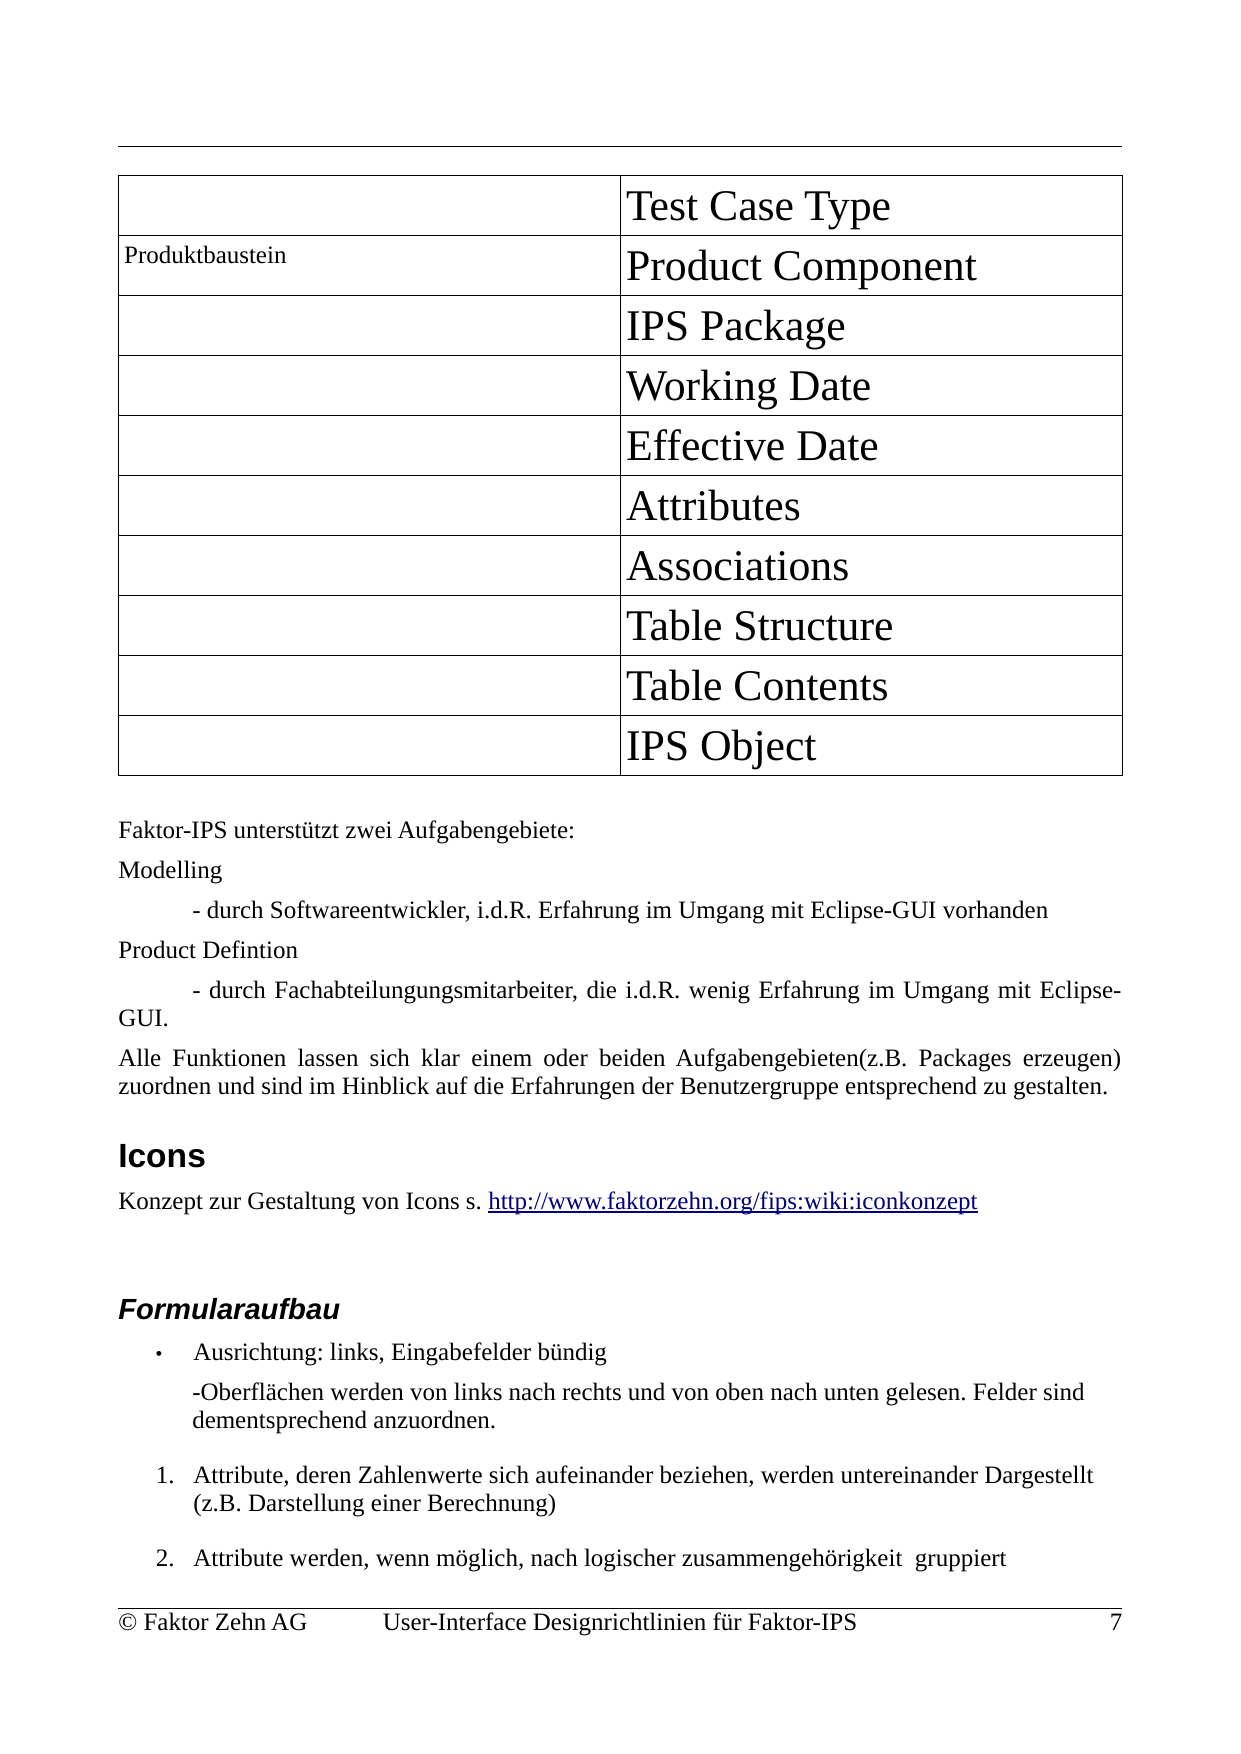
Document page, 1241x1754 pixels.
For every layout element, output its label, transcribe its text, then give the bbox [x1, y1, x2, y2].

table_cell Working Date [621, 356, 1122, 415]
subtitle Formularaufbau [118, 1293, 1122, 1325]
subtitle Icons [118, 1137, 1122, 1175]
table_cell [119, 296, 620, 355]
text - durch Fachabteilungungsmitarbeiter, die i.d.R. wenig Erfahrung im Umgang mit Eclipse-GUI. [118, 977, 1122, 1032]
table_cell Effective Date [621, 416, 1122, 475]
table_cell [119, 716, 620, 775]
text Product Defintion [118, 936, 1122, 964]
table_cell Table Contents [621, 656, 1122, 715]
text -Oberflächen werden von links nach rechts und von oben nach unten gelesen. Felder sind dementsprechend anzuordnen. [118, 1378, 1122, 1433]
table_cell [119, 596, 620, 655]
table_cell Product Component [621, 236, 1122, 295]
text Konzept zur Gestaltung von Icons s. http://www.faktorzehn.org/fips:wiki:iconkonzept [118, 1187, 1122, 1215]
list Ausrichtung: links, Eingabefelder bündig [156, 1338, 1122, 1366]
table_cell Attributes [621, 476, 1122, 535]
text Faktor-IPS unterstützt zwei Aufgabengebiete: [118, 816, 1122, 843]
table_cell [119, 656, 620, 715]
table_cell [119, 536, 620, 595]
text Modelling [118, 856, 1122, 884]
table_cell Test Case Type [621, 176, 1122, 235]
table_cell Associations [621, 536, 1122, 595]
table_cell IPS Package [621, 296, 1122, 355]
list Attribute, deren Zahlenwerte sich aufeinander beziehen, werden untereinander Dargestellt (z.B. Darstellung einer Berechnung) [156, 1461, 1122, 1517]
table_cell IPS Object [621, 716, 1122, 775]
text - durch Softwareentwickler, i.d.R. Erfahrung im Umgang mit Eclipse-GUI vorhanden [118, 896, 1122, 924]
table_cell [119, 176, 620, 235]
table_cell [119, 476, 620, 535]
table_cell Produktbaustein [119, 236, 620, 295]
text Alle Funktionen lassen sich klar einem oder beiden Aufgabengebieten(z.B. Packages erzeugen) zuordnen und sind im Hinblick auf die Erfahrungen der Benutzergruppe entsprechend zu gestalten. [118, 1044, 1122, 1100]
table_cell [119, 416, 620, 475]
table_cell [119, 356, 620, 415]
list Attribute werden, wenn möglich, nach logischer zusammengehörigkeit gruppiert [156, 1544, 1122, 1572]
table_cell Table Structure [621, 596, 1122, 655]
